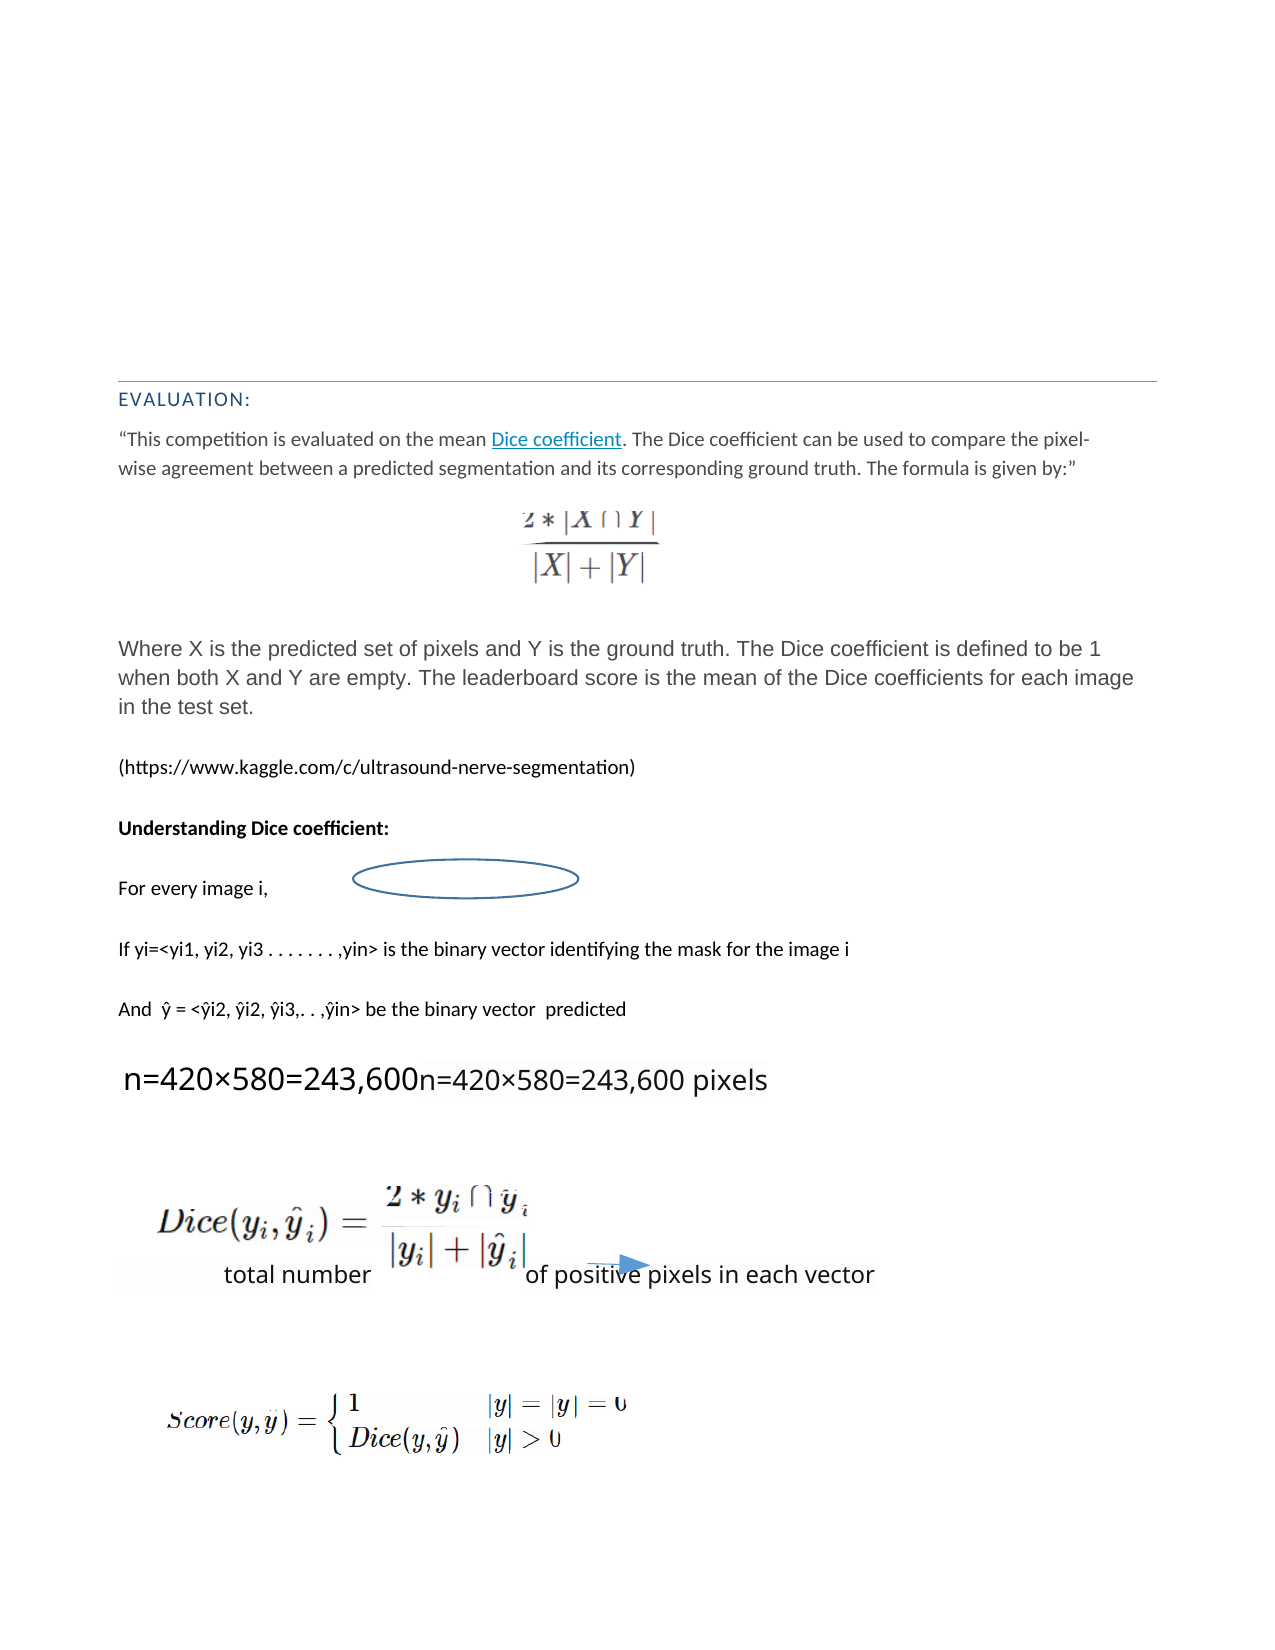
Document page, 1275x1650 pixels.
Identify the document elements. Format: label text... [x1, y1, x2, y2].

text And ŷ = <ŷi2, ŷi2, ŷi3,. . ,ŷin> be the binary vector predicted [118, 996, 1157, 1022]
text n=420×580=243,600n=420×580=243,600 pixels [118, 1057, 1157, 1099]
text Where X is the predicted set of pixels and Y is the ground truth. The Dice coefficient is defined to be 1 when both X and Y are empty. The leaderboard score is the mean of the Dice coefficients for each image in the test set. [118, 636, 1157, 719]
text Understanding Dice coefficient: [118, 815, 1157, 840]
text total number of positive pixels in each vector [118, 1258, 1157, 1290]
text (https://www.kaggle.com/c/ultrasound-nerve-segmentation) [118, 754, 1157, 780]
subtitle Evaluation: [118, 382, 1157, 412]
text If yi=<yi1, yi2, yi3 . . . . . . . ,yin> is the binary vector identifying the mask for the image i [118, 936, 1157, 961]
text “This competition is evaluated on the mean Dice coefficient. The Dice coefficient can be used to compare the pixel-wise agreement between a predicted segmentation and its corresponding ground truth. The formula is given by:” [118, 426, 1157, 481]
text For every image i, [118, 875, 1157, 901]
